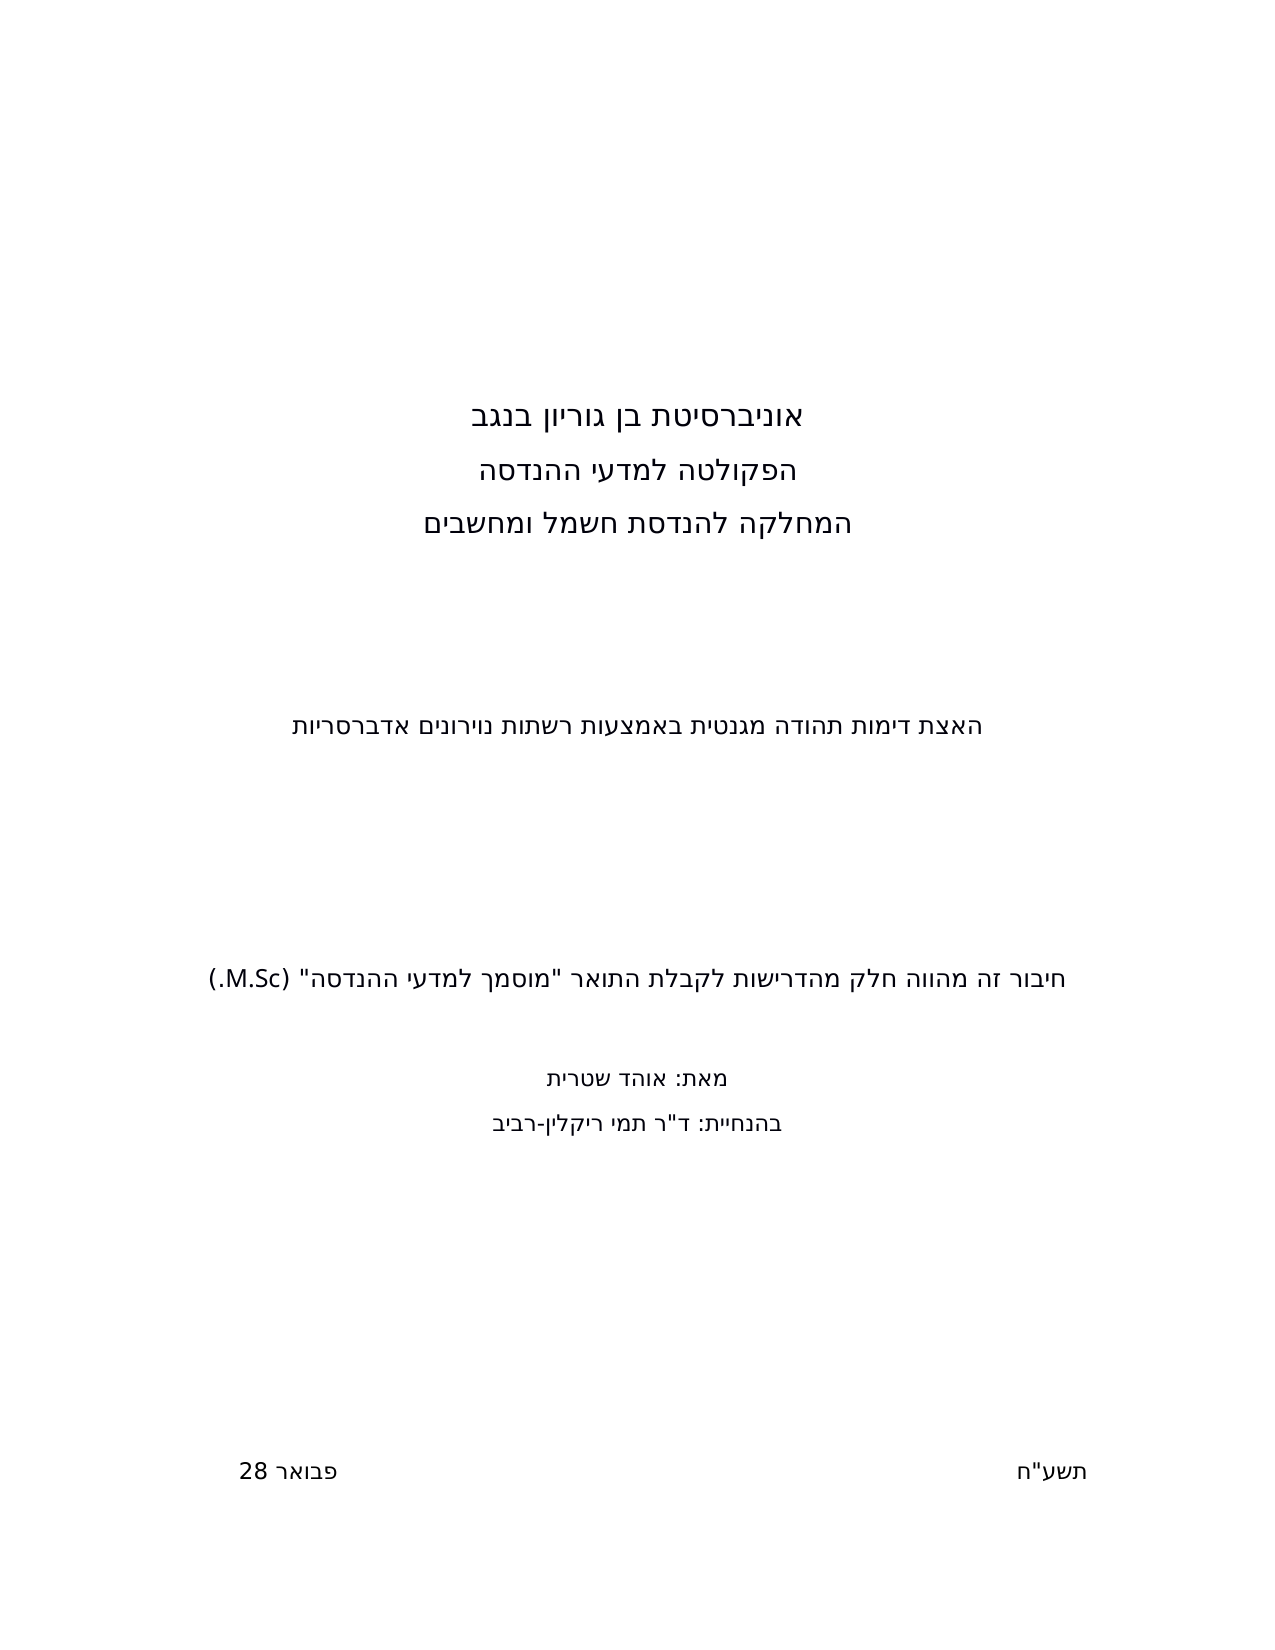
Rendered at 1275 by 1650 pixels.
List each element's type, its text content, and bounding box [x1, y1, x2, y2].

text הפקולטה למדעי ההנדסה [187, 453, 1087, 487]
text האצת דימות תהודה מגנטית באמצעות רשתות נוירונים אדברסריות [187, 711, 1087, 740]
text ‏תשע"ח ‏פבואר 28 [187, 1458, 1087, 1485]
text בהנחיית: ד"ר תמי ריקלין-רביב [187, 1110, 1087, 1137]
text מאת: אוהד שטרית [187, 1065, 1087, 1092]
text חיבור זה מהווה חלק מהדרישות לקבלת התואר "מוסמך למדעי ההנדסה" (M.Sc.) [187, 961, 1087, 995]
text המחלקה להנדסת חשמל ומחשבים [187, 506, 1087, 540]
text אוניברסיטת בן גוריון בנגב [187, 397, 1087, 434]
